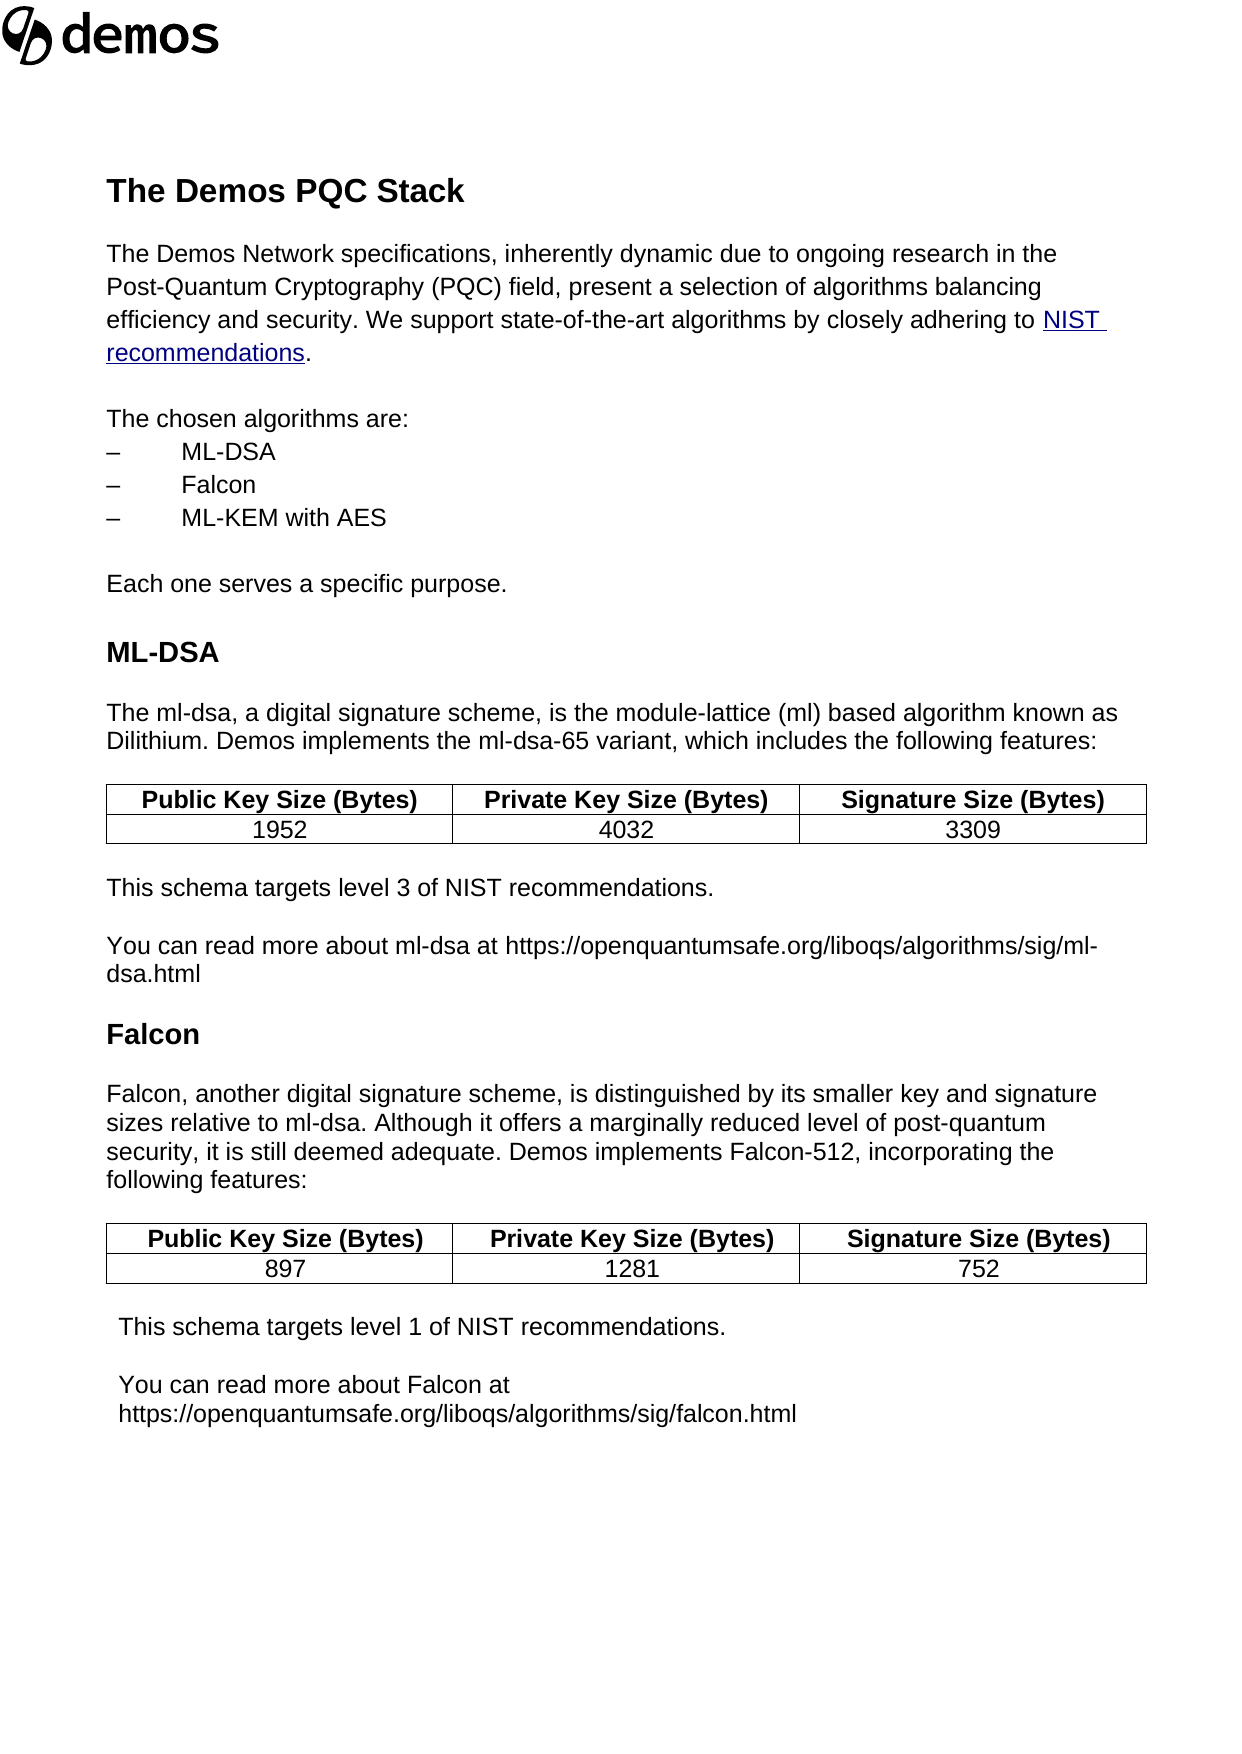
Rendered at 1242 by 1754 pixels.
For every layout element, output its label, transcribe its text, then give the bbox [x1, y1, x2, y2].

table_cell 752 [800, 1254, 1146, 1282]
table_header Signature Size (Bytes) [800, 785, 1146, 813]
text Falcon, another digital signature scheme, is distinguished by its smaller key and signature sizes relative to ml-dsa. Although it offers a marginally reduced level of post-quantum security, it is still deemed adequate. Demos implements Falcon-512, incorporating the following features: [106, 1079, 1146, 1194]
table_cell 1281 [453, 1254, 799, 1282]
table_cell 1952 [107, 815, 452, 843]
table_header Private Key Size (Bytes) [453, 1224, 799, 1253]
table_cell 897 [107, 1254, 452, 1282]
list Falcon [106, 470, 1114, 499]
subtitle ML-DSA [106, 635, 1146, 669]
text The chosen algorithms are: [106, 404, 1114, 433]
table_header Signature Size (Bytes) [800, 1224, 1146, 1253]
table_header Public Key Size (Bytes) [107, 785, 452, 813]
text Each one serves a specific purpose. [106, 569, 1114, 598]
table_cell 3309 [800, 815, 1146, 843]
subtitle Falcon [106, 1017, 1146, 1050]
text The ml-dsa, a digital signature scheme, is the module-lattice (ml) based algorithm known as Dilithium. Demos implements the ml-dsa-65 variant, which includes the following features: [106, 697, 1146, 755]
table_cell 4032 [453, 815, 799, 843]
text You can read more about Falcon at https://openquantumsafe.org/liboqs/algorithms/sig/falcon.html [118, 1370, 1146, 1427]
text This schema targets level 1 of NIST recommendations. [118, 1312, 1146, 1341]
text The Demos Network specifications, inherently dynamic due to ongoing research in the Post-Quantum Cryptography (PQC) field, present a selection of algorithms balancing efficiency and security. We support state-of-the-art algorithms by closely adhering to NIST recommendations. [106, 239, 1114, 367]
text This schema targets level 3 of NIST recommendations. [106, 873, 1146, 902]
table_header Public Key Size (Bytes) [107, 1224, 452, 1253]
list ML-KEM with AES [106, 503, 1114, 532]
list ML-DSA [106, 437, 1114, 466]
subtitle The Demos PQC Stack [106, 172, 1146, 210]
table_header Private Key Size (Bytes) [453, 785, 799, 813]
text You can read more about ml-dsa at https://openquantumsafe.org/liboqs/algorithms/sig/ml-dsa.html [106, 931, 1146, 988]
